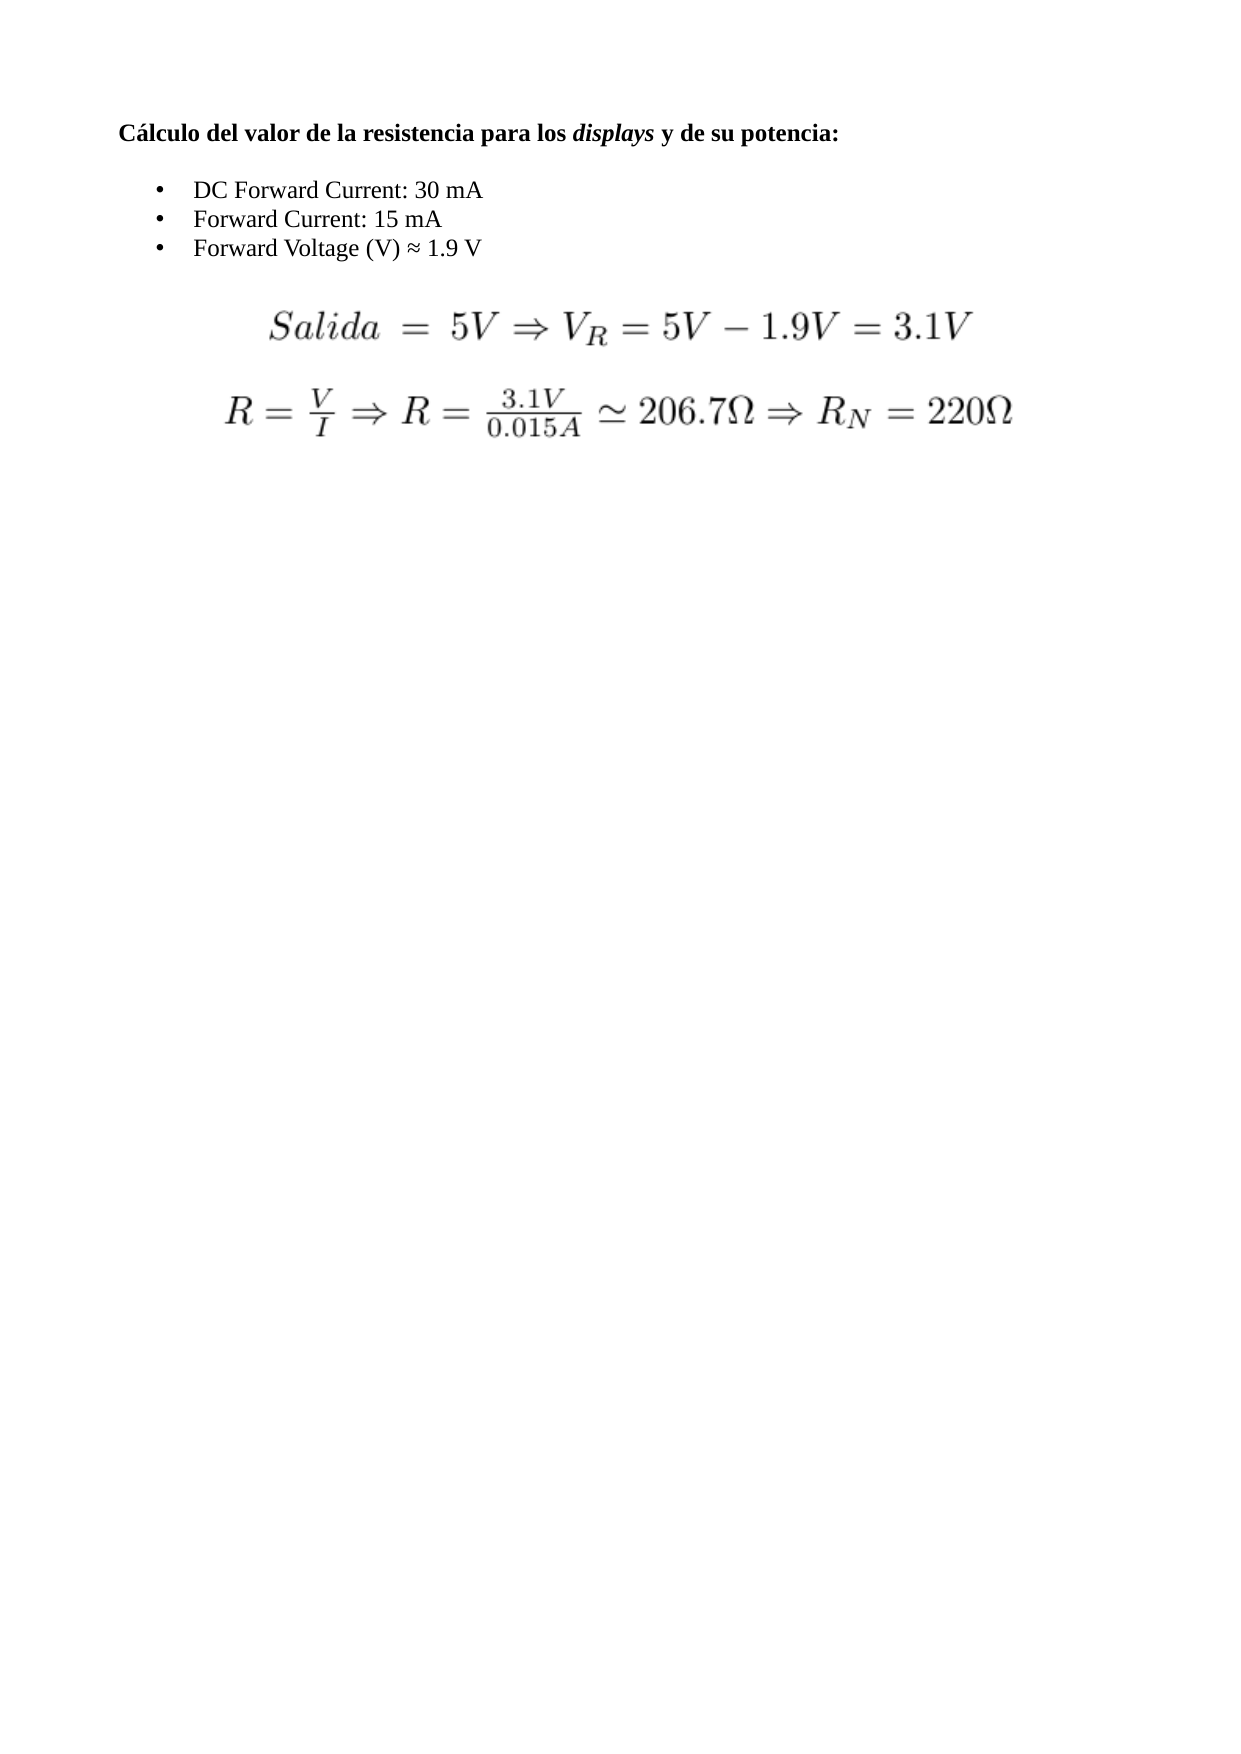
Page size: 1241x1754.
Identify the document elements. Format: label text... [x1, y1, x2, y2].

list Forward Voltage (V) ≈ 1.9 V [156, 233, 1122, 262]
picture [216, 376, 1024, 451]
picture [251, 290, 989, 363]
text Cálculo del valor de la resistencia para los displays y de su potencia: [118, 118, 1122, 147]
list DC Forward Current: 30 mA [156, 176, 1122, 204]
list Forward Current: 15 mA [156, 204, 1122, 233]
